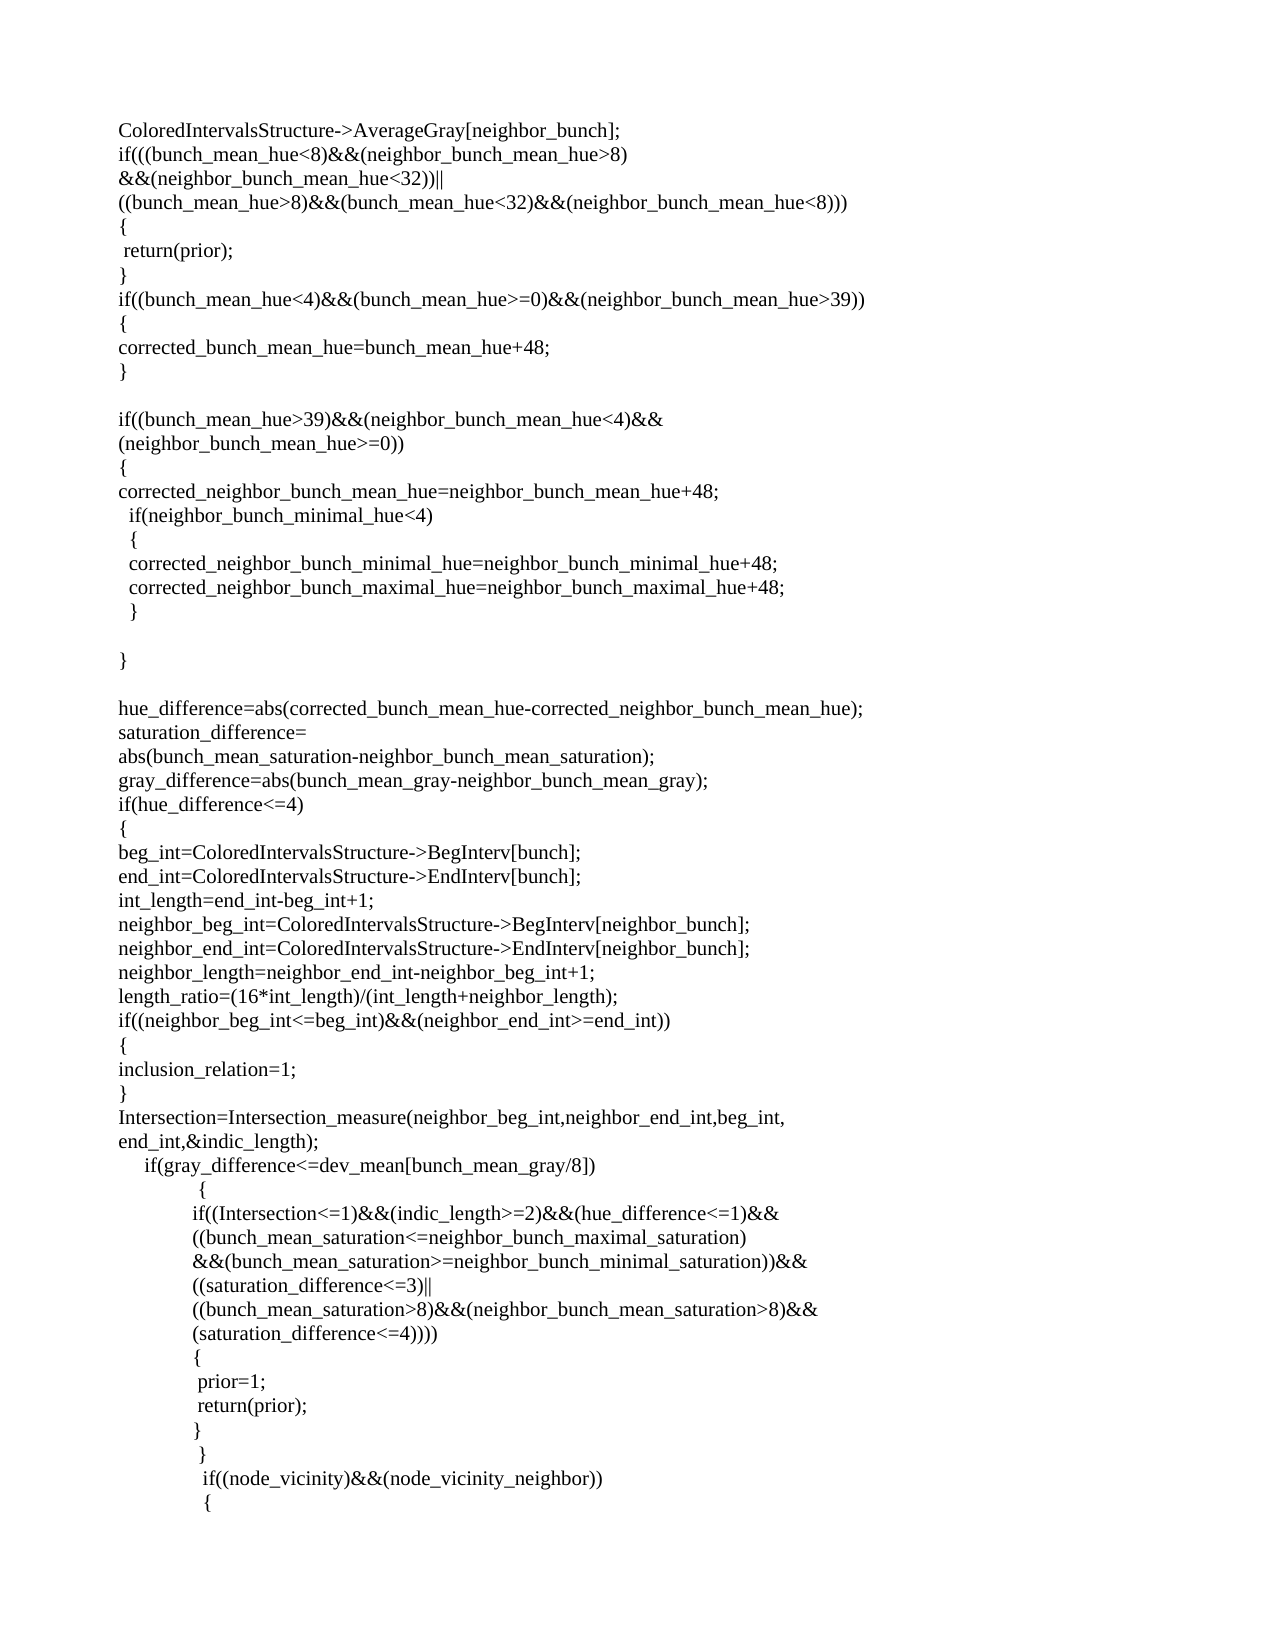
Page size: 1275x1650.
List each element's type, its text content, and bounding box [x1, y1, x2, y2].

text { [118, 214, 1157, 238]
text if((node_vicinity)&&(node_vicinity_neighbor)) [118, 1466, 1157, 1490]
text beg_int=ColoredIntervalsStructure->BegInterv[bunch]; [118, 840, 1157, 864]
text if(((bunch_mean_hue<8)&&(neighbor_bunch_mean_hue>8) [118, 142, 1157, 166]
text } [118, 1442, 1157, 1466]
text neighbor_end_int=ColoredIntervalsStructure->EndInterv[neighbor_bunch]; [118, 936, 1157, 960]
text inclusion_relation=1; [118, 1057, 1157, 1081]
text length_ratio=(16*int_length)/(int_length+neighbor_length); [118, 984, 1157, 1008]
text { [118, 527, 1157, 551]
text return(prior); [118, 238, 1157, 262]
text ((bunch_mean_saturation>8)&&(neighbor_bunch_mean_saturation>8)&& [118, 1297, 1157, 1321]
text end_int,&indic_length); [118, 1129, 1157, 1153]
text gray_difference=abs(bunch_mean_gray-neighbor_bunch_mean_gray); [118, 768, 1157, 792]
text ColoredIntervalsStructure->AverageGray[neighbor_bunch]; [118, 118, 1157, 142]
text corrected_neighbor_bunch_mean_hue=neighbor_bunch_mean_hue+48; [118, 479, 1157, 503]
text prior=1; [118, 1369, 1157, 1393]
text } [118, 359, 1157, 383]
text int_length=end_int-beg_int+1; [118, 888, 1157, 912]
text end_int=ColoredIntervalsStructure->EndInterv[bunch]; [118, 864, 1157, 888]
text if(neighbor_bunch_minimal_hue<4) [118, 503, 1157, 527]
text } [118, 1417, 1157, 1442]
text if((bunch_mean_hue<4)&&(bunch_mean_hue>=0)&&(neighbor_bunch_mean_hue>39)) [118, 287, 1157, 311]
text if(hue_difference<=4) [118, 792, 1157, 816]
text { [118, 816, 1157, 840]
text corrected_bunch_mean_hue=bunch_mean_hue+48; [118, 335, 1157, 359]
text } [118, 1081, 1157, 1105]
text &&(neighbor_bunch_mean_hue<32))|| [118, 166, 1157, 190]
text if((bunch_mean_hue>39)&&(neighbor_bunch_mean_hue<4)&& [118, 407, 1157, 431]
text return(prior); [118, 1393, 1157, 1417]
text &&(bunch_mean_saturation>=neighbor_bunch_minimal_saturation))&& [118, 1249, 1157, 1273]
text corrected_neighbor_bunch_minimal_hue=neighbor_bunch_minimal_hue+48; [118, 551, 1157, 575]
text if((Intersection<=1)&&(indic_length>=2)&&(hue_difference<=1)&& [118, 1201, 1157, 1225]
text { [118, 1490, 1157, 1514]
text corrected_neighbor_bunch_maximal_hue=neighbor_bunch_maximal_hue+48; [118, 575, 1157, 599]
text if((neighbor_beg_int<=beg_int)&&(neighbor_end_int>=end_int)) [118, 1008, 1157, 1032]
text (saturation_difference<=4)))) [118, 1321, 1157, 1345]
text { [118, 1345, 1157, 1369]
text { [118, 311, 1157, 335]
text } [118, 647, 1157, 672]
text } [118, 599, 1157, 623]
text Intersection=Intersection_measure(neighbor_beg_int,neighbor_end_int,beg_int, [118, 1105, 1157, 1129]
text saturation_difference= [118, 720, 1157, 744]
text { [118, 455, 1157, 479]
text { [118, 1177, 1157, 1201]
text ((bunch_mean_saturation<=neighbor_bunch_maximal_saturation) [118, 1225, 1157, 1249]
text hue_difference=abs(corrected_bunch_mean_hue-corrected_neighbor_bunch_mean_hue); [118, 696, 1157, 720]
text (neighbor_bunch_mean_hue>=0)) [118, 431, 1157, 455]
text neighbor_beg_int=ColoredIntervalsStructure->BegInterv[neighbor_bunch]; [118, 912, 1157, 936]
text ((saturation_difference<=3)|| [118, 1273, 1157, 1297]
text neighbor_length=neighbor_end_int-neighbor_beg_int+1; [118, 960, 1157, 984]
text abs(bunch_mean_saturation-neighbor_bunch_mean_saturation); [118, 744, 1157, 768]
text } [118, 262, 1157, 287]
text ((bunch_mean_hue>8)&&(bunch_mean_hue<32)&&(neighbor_bunch_mean_hue<8))) [118, 190, 1157, 214]
text { [118, 1032, 1157, 1057]
text if(gray_difference<=dev_mean[bunch_mean_gray/8]) [118, 1153, 1157, 1177]
